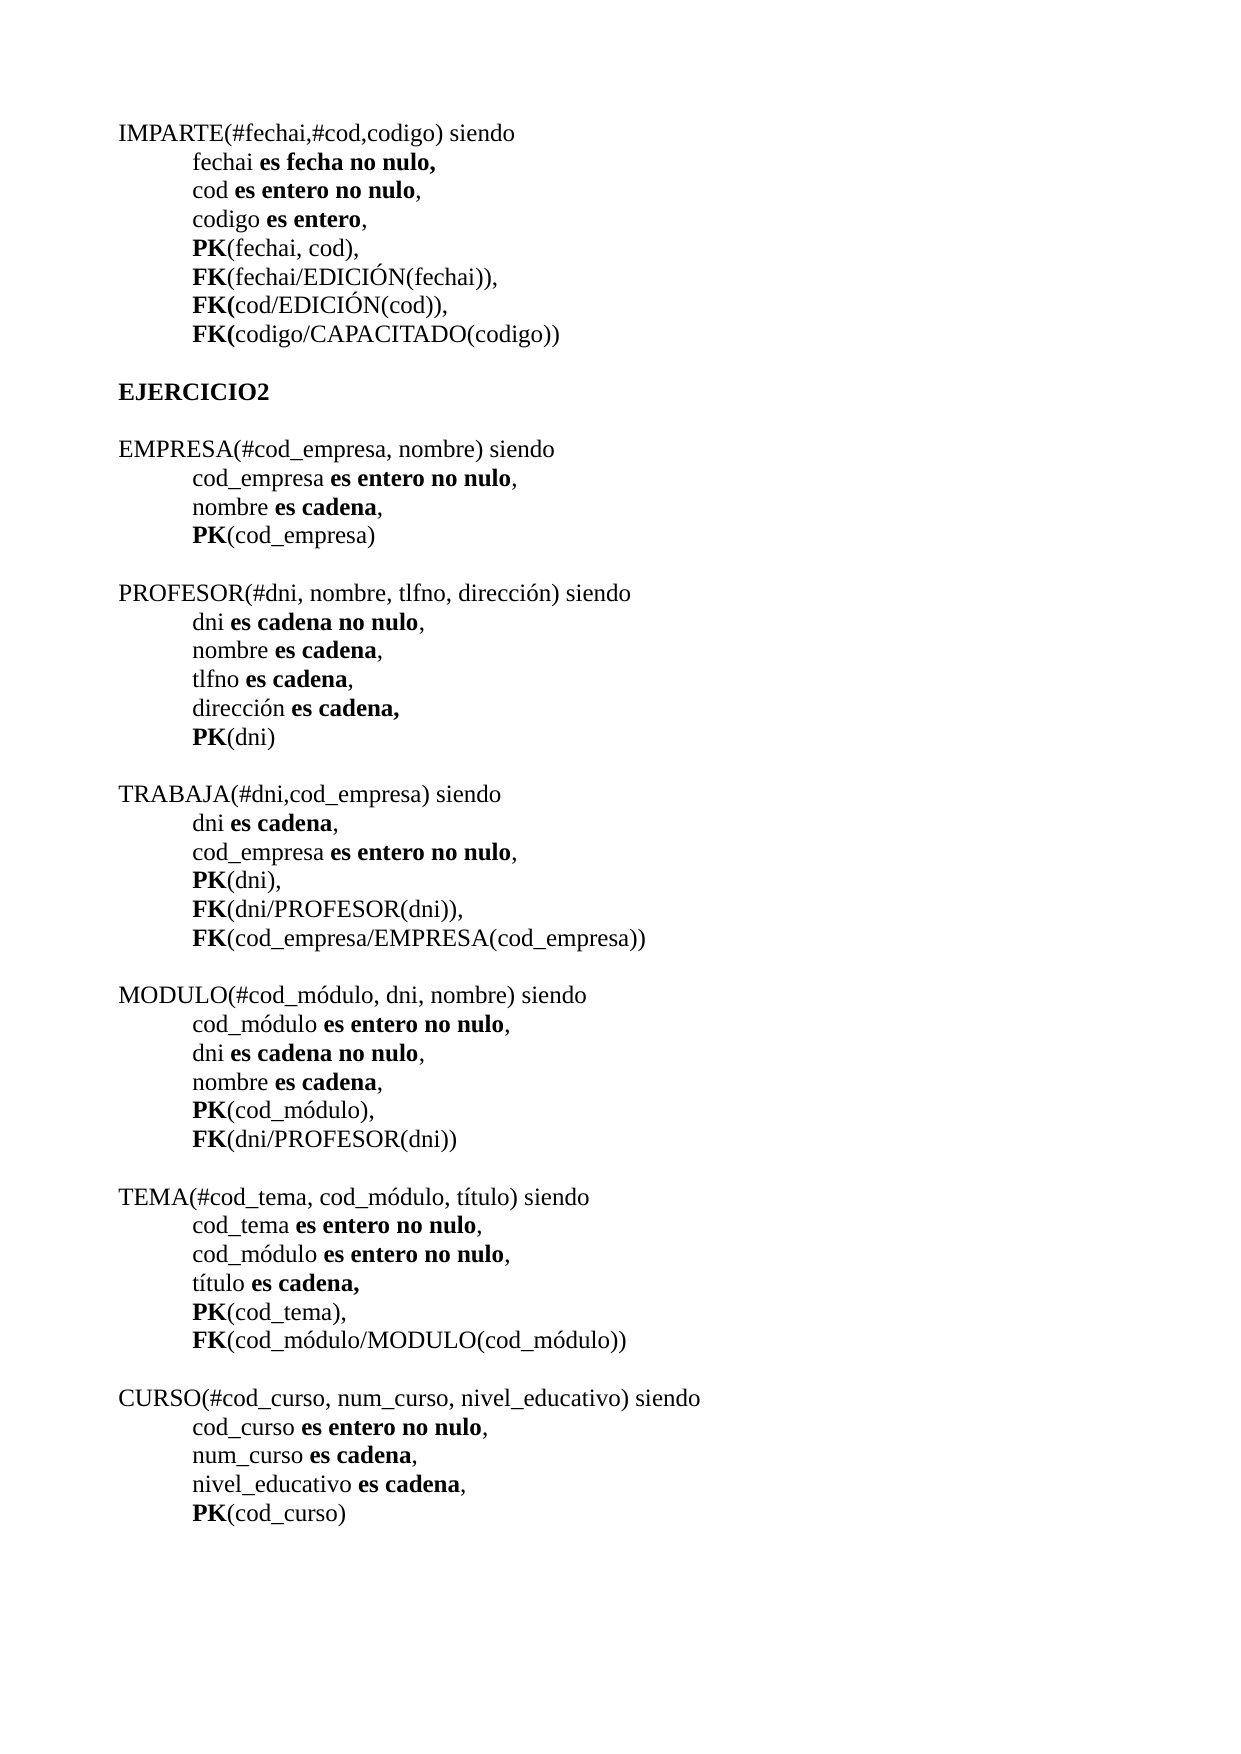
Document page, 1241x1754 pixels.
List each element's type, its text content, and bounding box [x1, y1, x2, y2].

text PK(cod_módulo), [118, 1096, 1122, 1124]
text FK(cod_empresa/EMPRESA(cod_empresa)) [118, 923, 1122, 952]
text nombre es cadena, [118, 636, 1122, 664]
text PK(cod_curso) [118, 1498, 1122, 1527]
text dni es cadena no nulo, [118, 1038, 1122, 1067]
text CURSO(#cod_curso, num_curso, nivel_educativo) siendo [118, 1383, 1122, 1412]
text FK(codigo/CAPACITADO(codigo)) [118, 319, 1122, 348]
text TRABAJA(#dni,cod_empresa) siendo [118, 779, 1122, 808]
text cod_módulo es entero no nulo, [118, 1009, 1122, 1038]
text IMPARTE(#fechai,#cod,codigo) siendo [118, 118, 1122, 147]
text PK(cod_empresa) [118, 521, 1122, 549]
text nombre es cadena, [118, 492, 1122, 521]
text dirección es cadena, [118, 693, 1122, 722]
text MODULO(#cod_módulo, dni, nombre) siendo [118, 981, 1122, 1009]
text PK(dni) [118, 722, 1122, 751]
text FK(cod/EDICIÓN(cod)), [118, 291, 1122, 319]
text codigo es entero, [118, 204, 1122, 233]
text PK(fechai, cod), [118, 233, 1122, 262]
text fechai es fecha no nulo, [118, 147, 1122, 176]
text dni es cadena, [118, 808, 1122, 837]
text PK(dni), [118, 866, 1122, 894]
text num_curso es cadena, [118, 1441, 1122, 1469]
text cod_curso es entero no nulo, [118, 1412, 1122, 1441]
text cod es entero no nulo, [118, 176, 1122, 204]
text tlfno es cadena, [118, 664, 1122, 693]
text PK(cod_tema), [118, 1297, 1122, 1326]
text cod_empresa es entero no nulo, [118, 463, 1122, 492]
text FK(dni/PROFESOR(dni)), [118, 894, 1122, 923]
text EMPRESA(#cod_empresa, nombre) siendo [118, 434, 1122, 463]
text FK(dni/PROFESOR(dni)) [118, 1124, 1122, 1153]
text cod_empresa es entero no nulo, [118, 837, 1122, 866]
text PROFESOR(#dni, nombre, tlfno, dirección) siendo [118, 578, 1122, 607]
text FK(cod_módulo/MODULO(cod_módulo)) [118, 1326, 1122, 1354]
text FK(fechai/EDICIÓN(fechai)), [118, 262, 1122, 291]
text nombre es cadena, [118, 1067, 1122, 1096]
text EJERCICIO2 [118, 377, 1122, 406]
text dni es cadena no nulo, [118, 607, 1122, 636]
text TEMA(#cod_tema, cod_módulo, título) siendo [118, 1182, 1122, 1211]
text nivel_educativo es cadena, [118, 1469, 1122, 1498]
text cod_módulo es entero no nulo, [118, 1239, 1122, 1268]
text cod_tema es entero no nulo, [118, 1211, 1122, 1239]
text título es cadena, [118, 1268, 1122, 1297]
